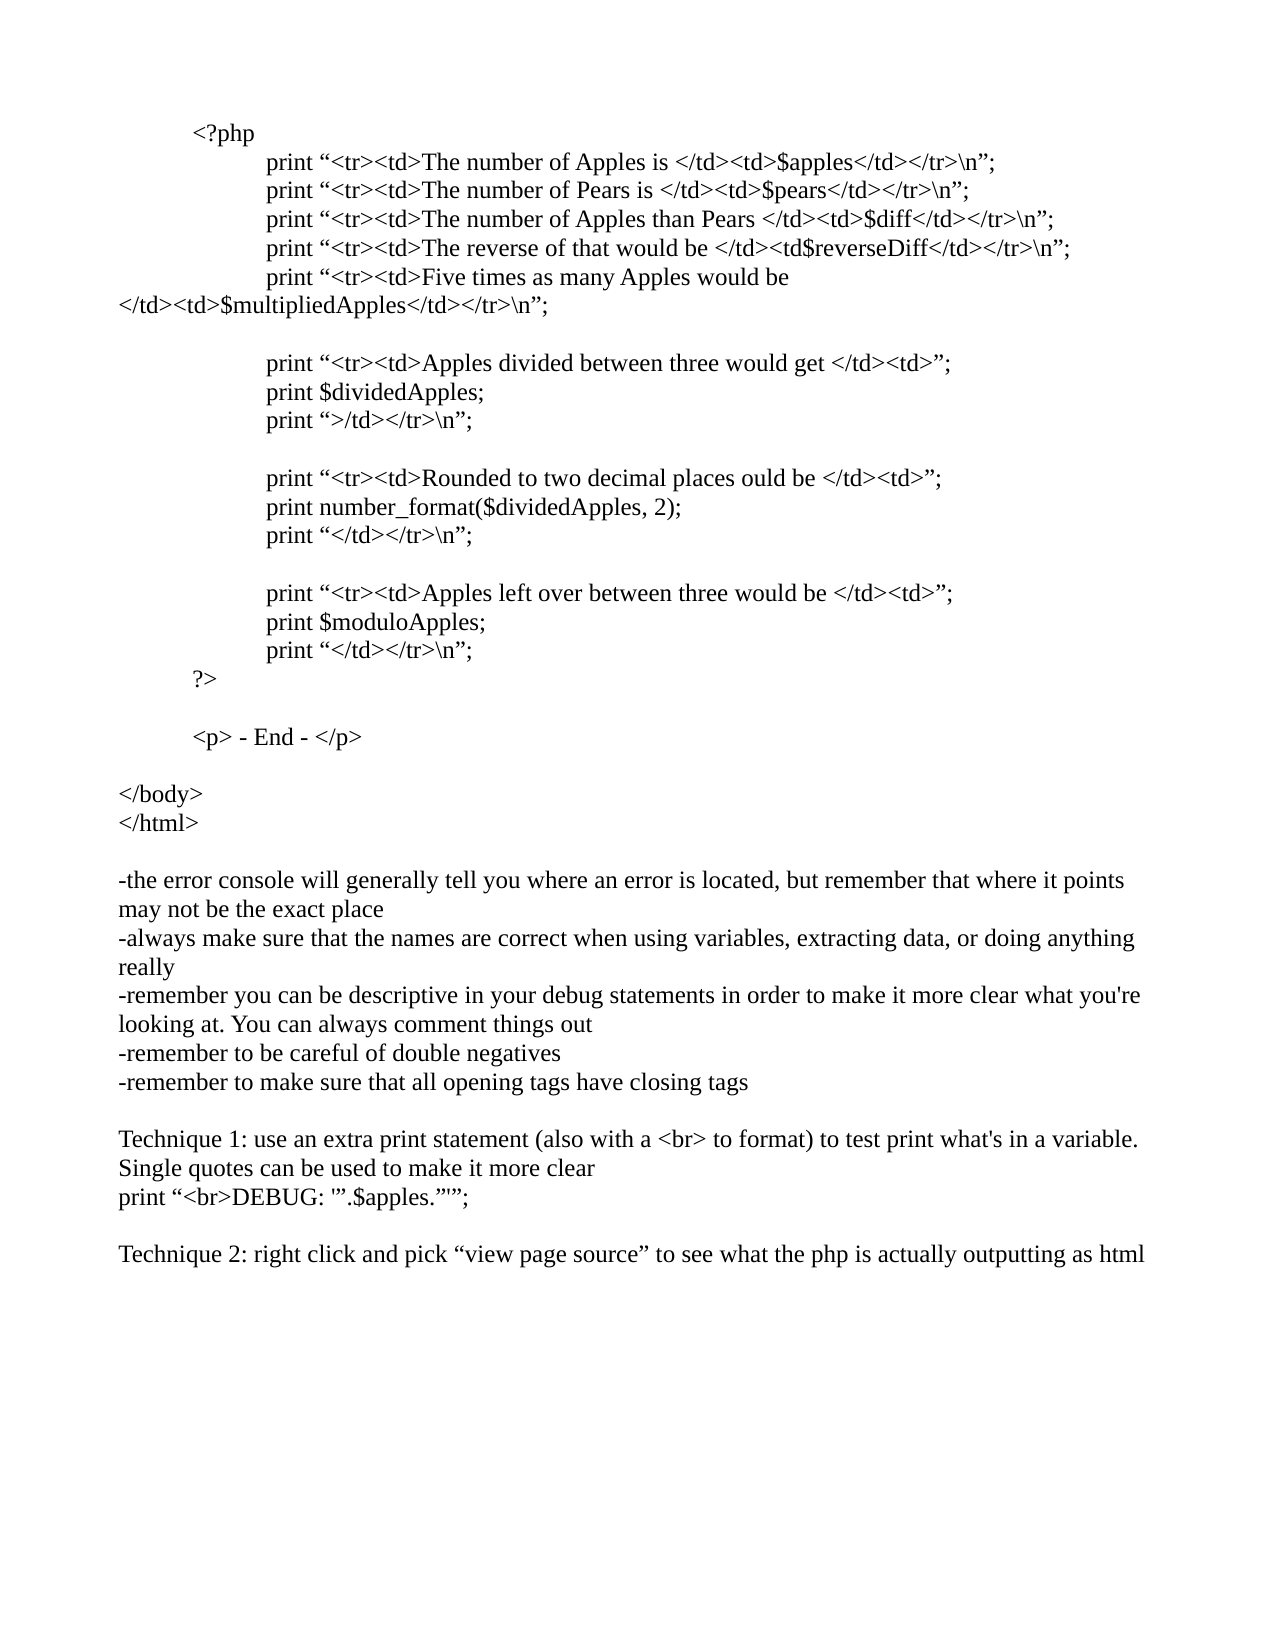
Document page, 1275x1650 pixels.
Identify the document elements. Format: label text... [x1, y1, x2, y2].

text print “<tr><td>Apples divided between three would get </td><td>”; [118, 348, 1157, 377]
text print “<tr><td>Five times as many Apples would be </td><td>$multipliedApples</td></tr>\n”; [118, 262, 1157, 319]
text print “</td></tr>\n”; [118, 636, 1157, 664]
text </html> [118, 808, 1157, 837]
text print “<tr><td>The reverse of that would be </td><td$reverseDiff</td></tr>\n”; [118, 233, 1157, 262]
text print “<br>DEBUG: '”.$apples.”'”; [118, 1182, 1157, 1211]
text print “<tr><td>Apples left over between three would be </td><td>”; [118, 578, 1157, 607]
text </body> [118, 779, 1157, 808]
text print $moduloApples; [118, 607, 1157, 636]
text Technique 2: right click and pick “view page source” to see what the php is actually outputting as html [118, 1239, 1157, 1268]
text print $dividedApples; [118, 377, 1157, 406]
text print “</td></tr>\n”; [118, 521, 1157, 549]
text -remember to be careful of double negatives [118, 1038, 1157, 1067]
text -remember to make sure that all opening tags have closing tags [118, 1067, 1157, 1096]
text -always make sure that the names are correct when using variables, extracting data, or doing anything really [118, 923, 1157, 981]
text <?php [118, 118, 1157, 147]
text print “<tr><td>The number of Apples is </td><td>$apples</td></tr>\n”; [118, 147, 1157, 176]
text -remember you can be descriptive in your debug statements in order to make it more clear what you're looking at. You can always comment things out [118, 981, 1157, 1038]
text <p> - End - </p> [118, 722, 1157, 751]
text print number_format($dividedApples, 2); [118, 492, 1157, 521]
text print “<tr><td>Rounded to two decimal places ould be </td><td>”; [118, 463, 1157, 492]
text print “<tr><td>The number of Apples than Pears </td><td>$diff</td></tr>\n”; [118, 204, 1157, 233]
text -the error console will generally tell you where an error is located, but remember that where it points may not be the exact place [118, 866, 1157, 923]
text Technique 1: use an extra print statement (also with a <br> to format) to test print what's in a variable. Single quotes can be used to make it more clear [118, 1124, 1157, 1182]
text print “>/td></tr>\n”; [118, 406, 1157, 434]
text print “<tr><td>The number of Pears is </td><td>$pears</td></tr>\n”; [118, 176, 1157, 204]
text ?> [118, 664, 1157, 693]
